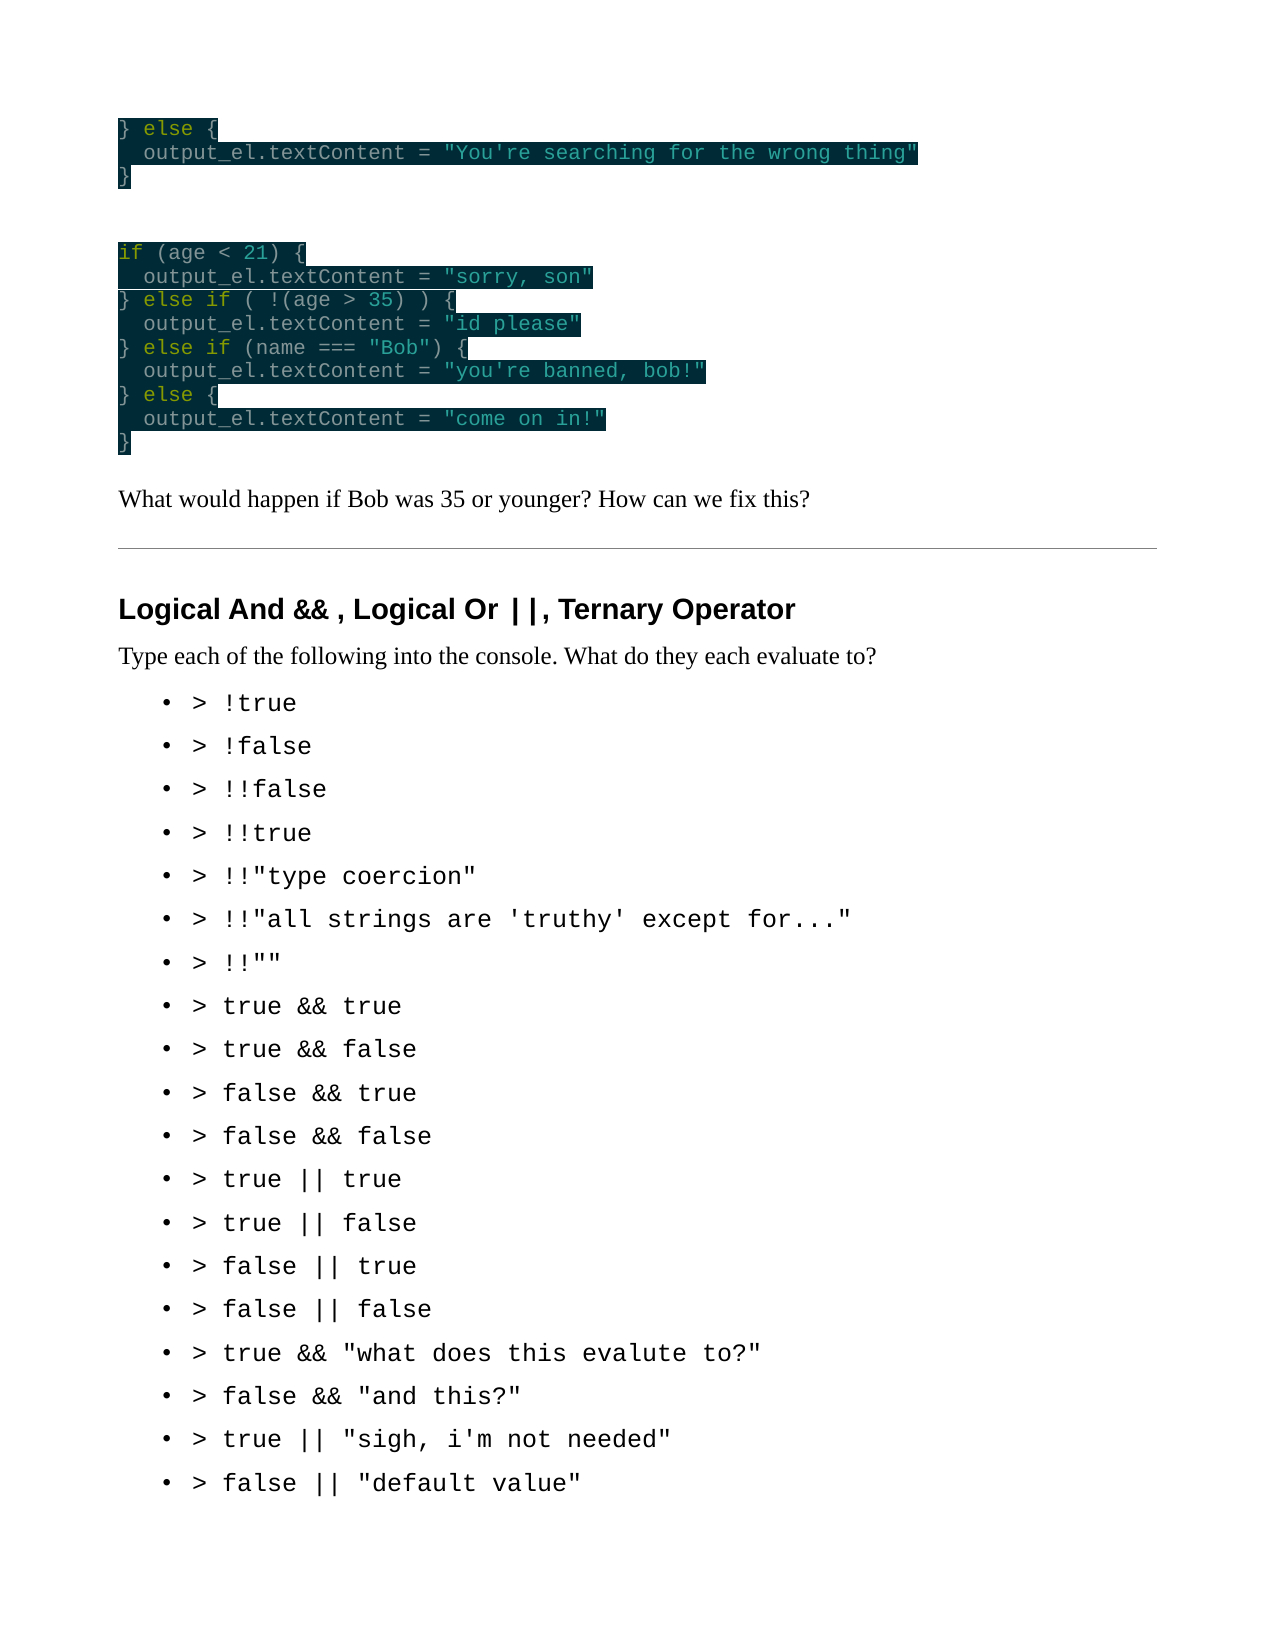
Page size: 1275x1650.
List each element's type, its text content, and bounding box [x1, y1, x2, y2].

list > !true [162, 690, 1157, 718]
text } [118, 431, 1157, 455]
list > !!true [162, 820, 1157, 848]
text output_el.textContent = "id please" [118, 313, 1157, 337]
list > true || false [162, 1210, 1157, 1238]
list > true || true [162, 1167, 1157, 1195]
list > false && true [162, 1080, 1157, 1108]
list > !!"all strings are 'truthy' except for..." [162, 907, 1157, 935]
subtitle Logical And && , Logical Or ||, Ternary Operator [118, 592, 1157, 629]
text output_el.textContent = "You're searching for the wrong thing" [118, 142, 1157, 165]
list > true || "sigh, i'm not needed" [162, 1427, 1157, 1455]
text Type each of the following into the console. What do they each evaluate to? [118, 641, 1157, 670]
text output_el.textContent = "sorry, son" [118, 266, 1157, 289]
text } [118, 165, 1157, 189]
list > !false [162, 733, 1157, 762]
text } else { [118, 384, 1157, 408]
list > !!"type coercion" [162, 863, 1157, 892]
text } else { [118, 118, 1157, 142]
list > true && true [162, 993, 1157, 1022]
list > !!false [162, 777, 1157, 805]
text What would happen if Bob was 35 or younger? How can we fix this? [118, 484, 1157, 513]
text if (age < 21) { [118, 242, 1157, 266]
list > false && false [162, 1123, 1157, 1152]
text } else if (name === "Bob") { [118, 337, 1157, 360]
text output_el.textContent = "come on in!" [118, 408, 1157, 431]
list > false || "default value" [162, 1470, 1157, 1498]
list > true && "what does this evalute to?" [162, 1340, 1157, 1368]
list > !!"" [162, 950, 1157, 978]
text } else if ( !(age > 35) ) { [118, 289, 1157, 313]
list > false && "and this?" [162, 1383, 1157, 1412]
list > false || false [162, 1297, 1157, 1325]
list > false || true [162, 1253, 1157, 1282]
text output_el.textContent = "you're banned, bob!" [118, 360, 1157, 384]
list > true && false [162, 1037, 1157, 1065]
